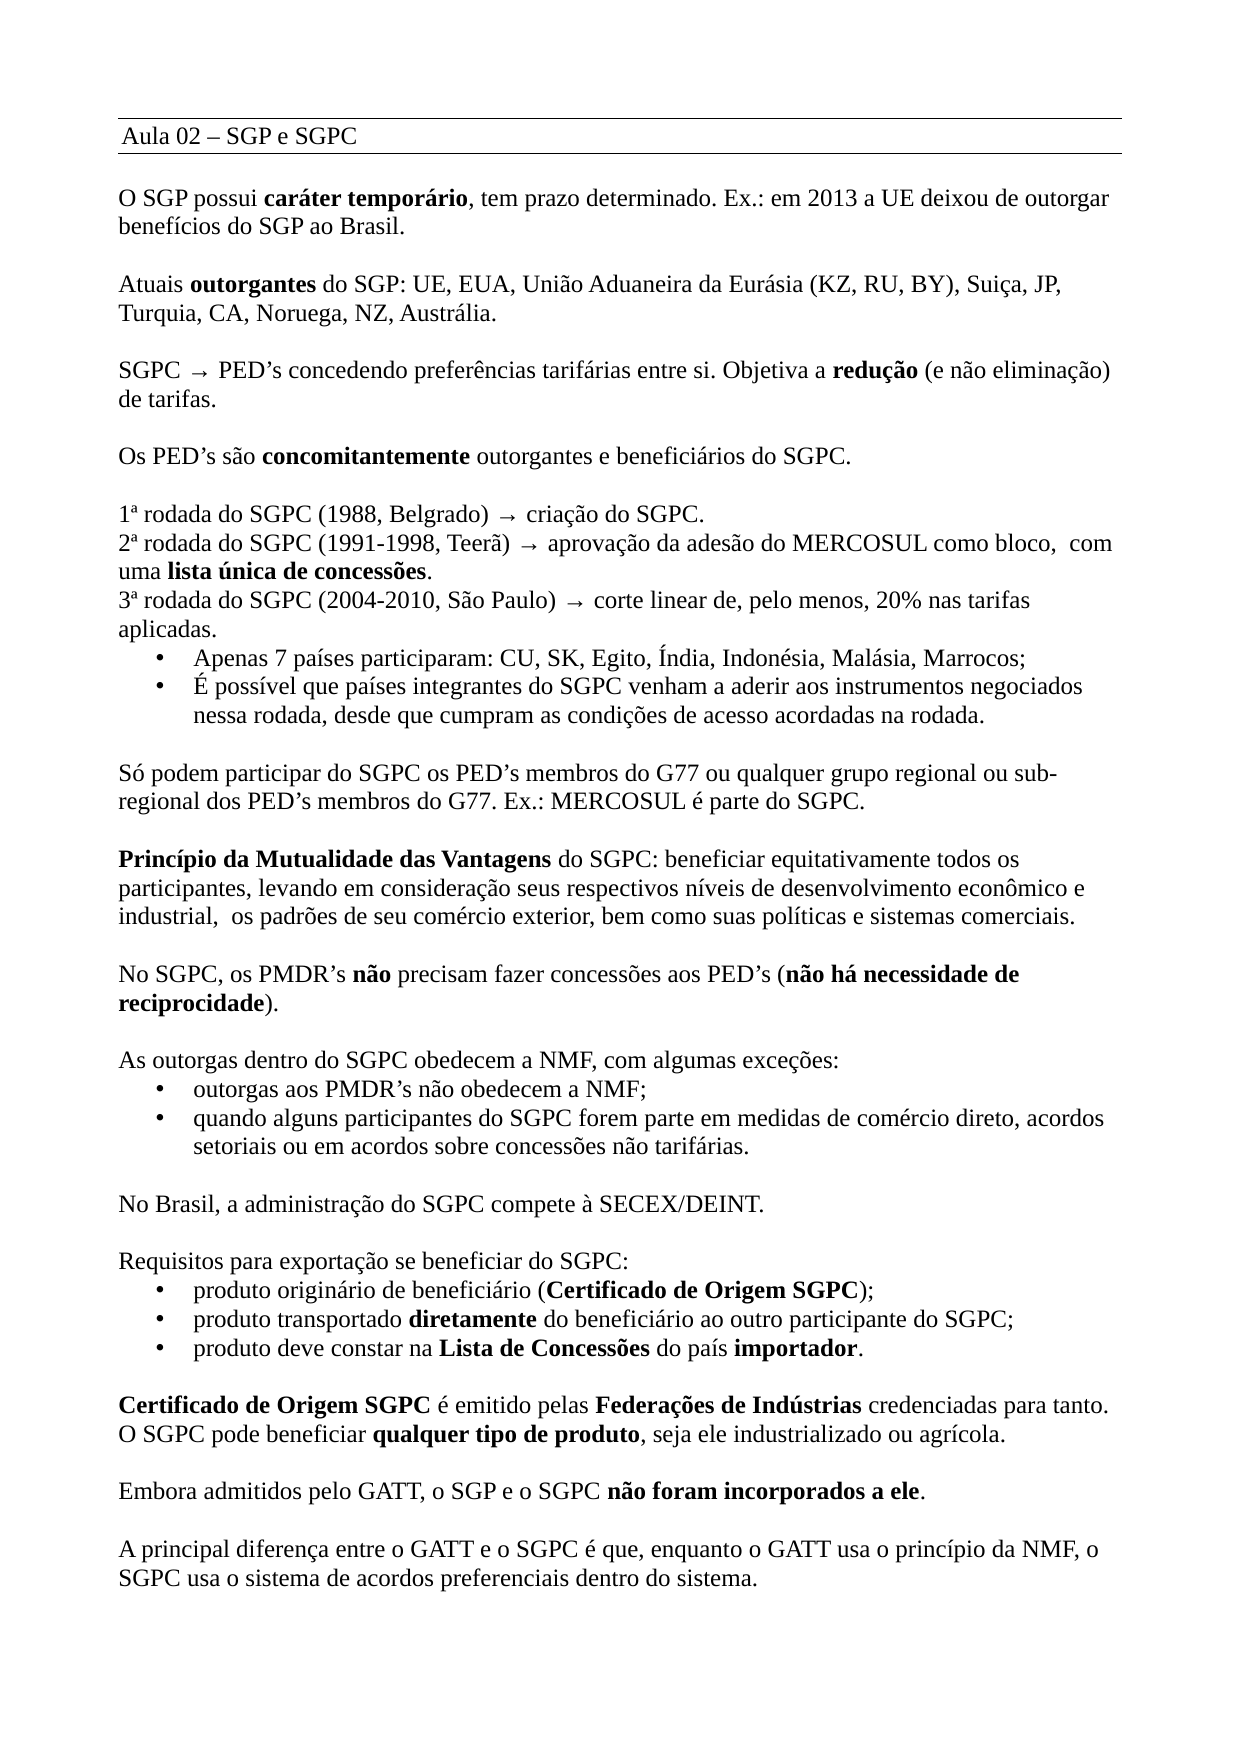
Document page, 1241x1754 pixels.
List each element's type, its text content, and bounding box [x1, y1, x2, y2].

list É possível que países integrantes do SGPC venham a aderir aos instrumentos negociados nessa rodada, desde que cumpram as condições de acesso acordadas na rodada. [156, 671, 1122, 729]
text Princípio da Mutualidade das Vantagens do SGPC: beneficiar equitativamente todos os participantes, levando em consideração seus respectivos níveis de desenvolvimento econômico e industrial, os padrões de seu comércio exterior, bem como suas políticas e sistemas comerciais. [118, 844, 1122, 930]
text 3ª rodada do SGPC (2004-2010, São Paulo) → corte linear de, pelo menos, 20% nas tarifas aplicadas. [118, 585, 1122, 643]
text Os PED’s são concomitantemente outorgantes e beneficiários do SGPC. [118, 441, 1122, 470]
list produto deve constar na Lista de Concessões do país importador. [156, 1333, 1122, 1361]
text O SGP possui caráter temporário, tem prazo determinado. Ex.: em 2013 a UE deixou de outorgar benefícios do SGP ao Brasil. [118, 183, 1122, 240]
text No SGPC, os PMDR’s não precisam fazer concessões aos PED’s (não há necessidade de reciprocidade). [118, 959, 1122, 1016]
list produto originário de beneficiário (Certificado de Origem SGPC); [156, 1275, 1122, 1304]
text 2ª rodada do SGPC (1991-1998, Teerã) → aprovação da adesão do MERCOSUL como bloco, com uma lista única de concessões. [118, 528, 1122, 585]
list outorgas aos PMDR’s não obedecem a NMF; [156, 1074, 1122, 1103]
text SGPC → PED’s concedendo preferências tarifárias entre si. Objetiva a redução (e não eliminação) de tarifas. [118, 355, 1122, 413]
text A principal diferença entre o GATT e o SGPC é que, enquanto o GATT usa o princípio da NMF, o SGPC usa o sistema de acordos preferenciais dentro do sistema. [118, 1534, 1122, 1591]
text As outorgas dentro do SGPC obedecem a NMF, com algumas exceções: [118, 1045, 1122, 1074]
text 1ª rodada do SGPC (1988, Belgrado) → criação do SGPC. [118, 499, 1122, 528]
text No Brasil, a administração do SGPC compete à SECEX/DEINT. [118, 1189, 1122, 1218]
text Atuais outorgantes do SGP: UE, EUA, União Aduaneira da Eurásia (KZ, RU, BY), Suiça, JP, Turquia, CA, Noruega, NZ, Austrália. [118, 269, 1122, 326]
text Certificado de Origem SGPC é emitido pelas Federações de Indústrias credenciadas para tanto. O SGPC pode beneficiar qualquer tipo de produto, seja ele industrializado ou agrícola. [118, 1390, 1122, 1448]
list Apenas 7 países participaram: CU, SK, Egito, Índia, Indonésia, Malásia, Marrocos; [156, 643, 1122, 671]
list quando alguns participantes do SGPC forem parte em medidas de comércio direto, acordos setoriais ou em acordos sobre concessões não tarifárias. [156, 1103, 1122, 1160]
text Só podem participar do SGPC os PED’s membros do G77 ou qualquer grupo regional ou sub-regional dos PED’s membros do G77. Ex.: MERCOSUL é parte do SGPC. [118, 758, 1122, 815]
list produto transportado diretamente do beneficiário ao outro participante do SGPC; [156, 1304, 1122, 1333]
text Embora admitidos pelo GATT, o SGP e o SGPC não foram incorporados a ele. [118, 1476, 1122, 1505]
text Requisitos para exportação se beneficiar do SGPC: [118, 1246, 1122, 1275]
